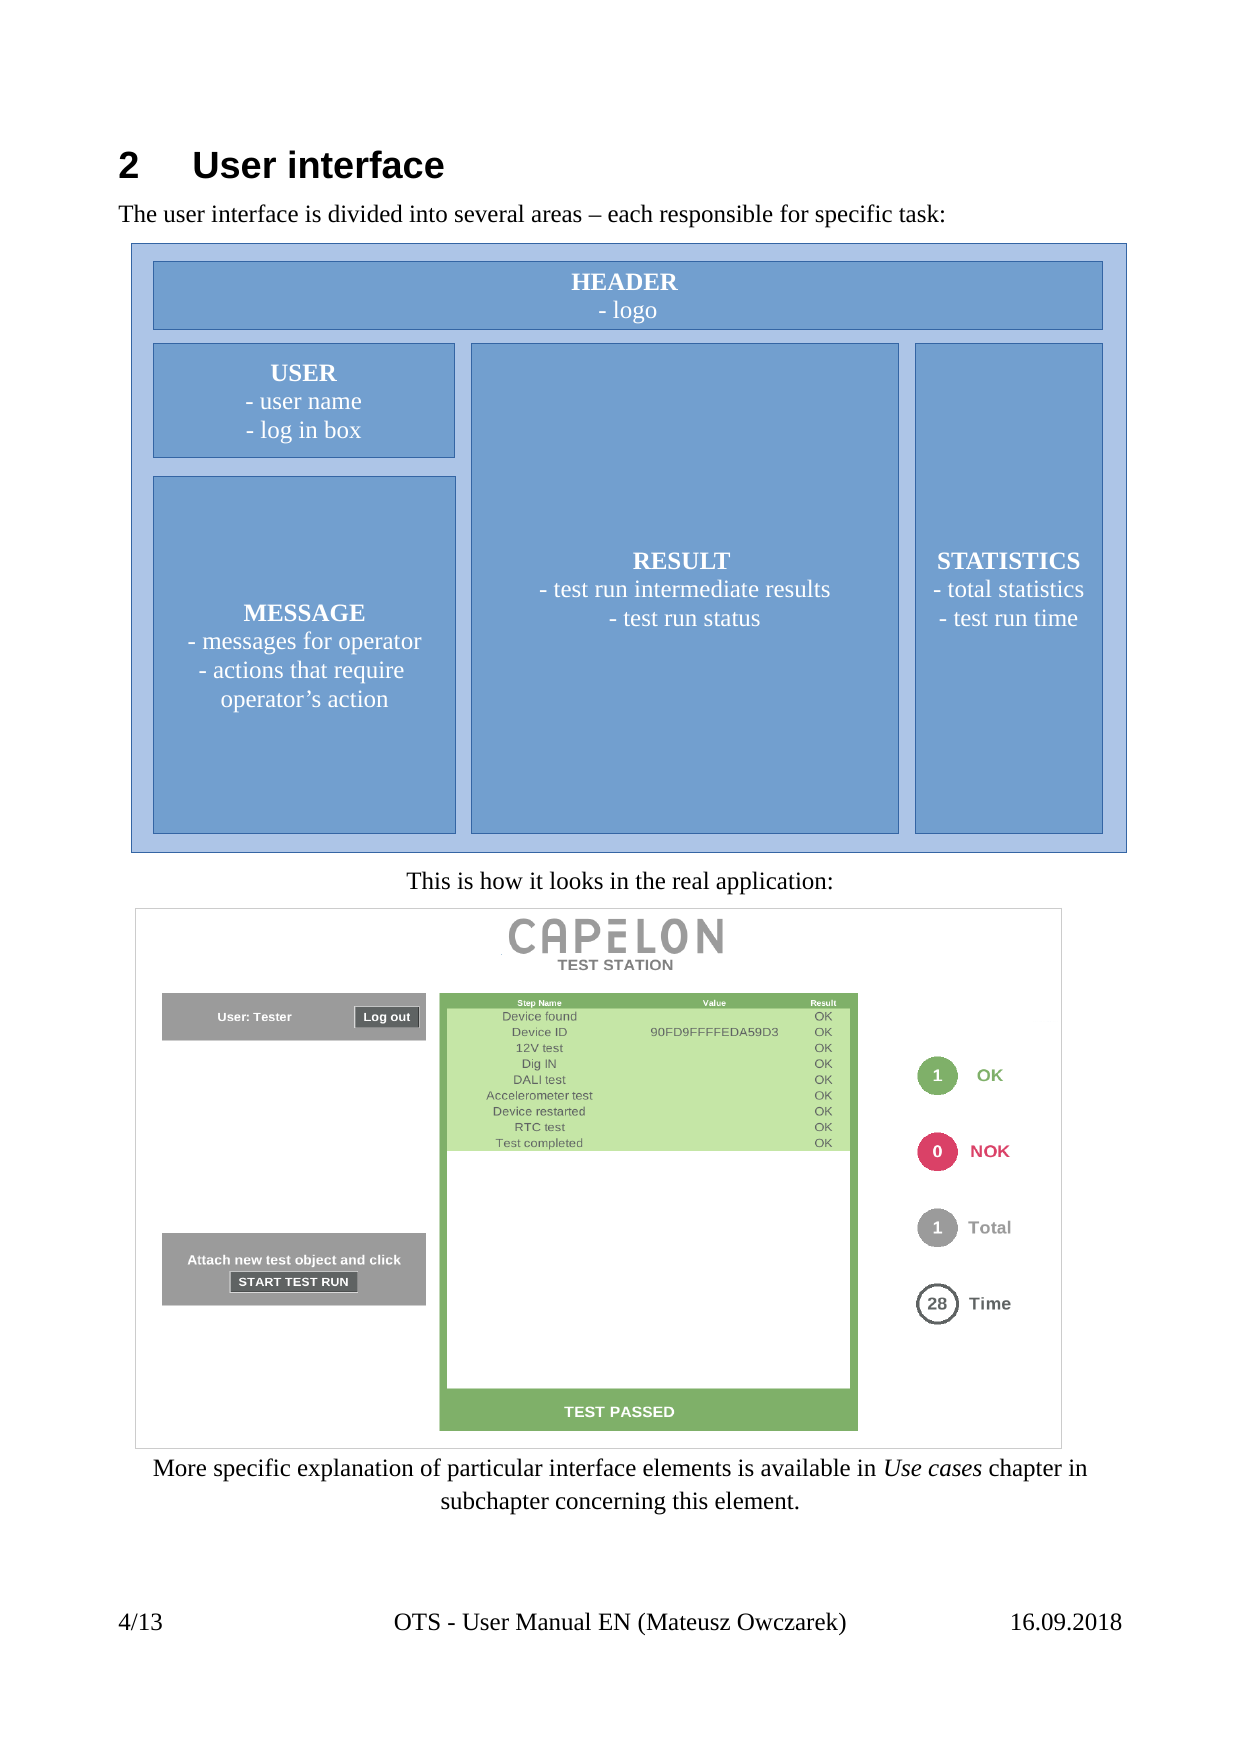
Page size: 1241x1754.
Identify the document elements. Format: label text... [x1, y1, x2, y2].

text [136, 909, 1061, 1448]
text This is how it looks in the real application: [118, 866, 1122, 894]
text The user interface is divided into several areas – each responsible for specific task: [118, 199, 1122, 228]
subtitle User interface [118, 143, 1122, 187]
text More specific explanation of particular interface elements is available in Use cases chapter in subchapter concerning this element. [118, 913, 1122, 1515]
picture [138, 911, 1058, 1446]
